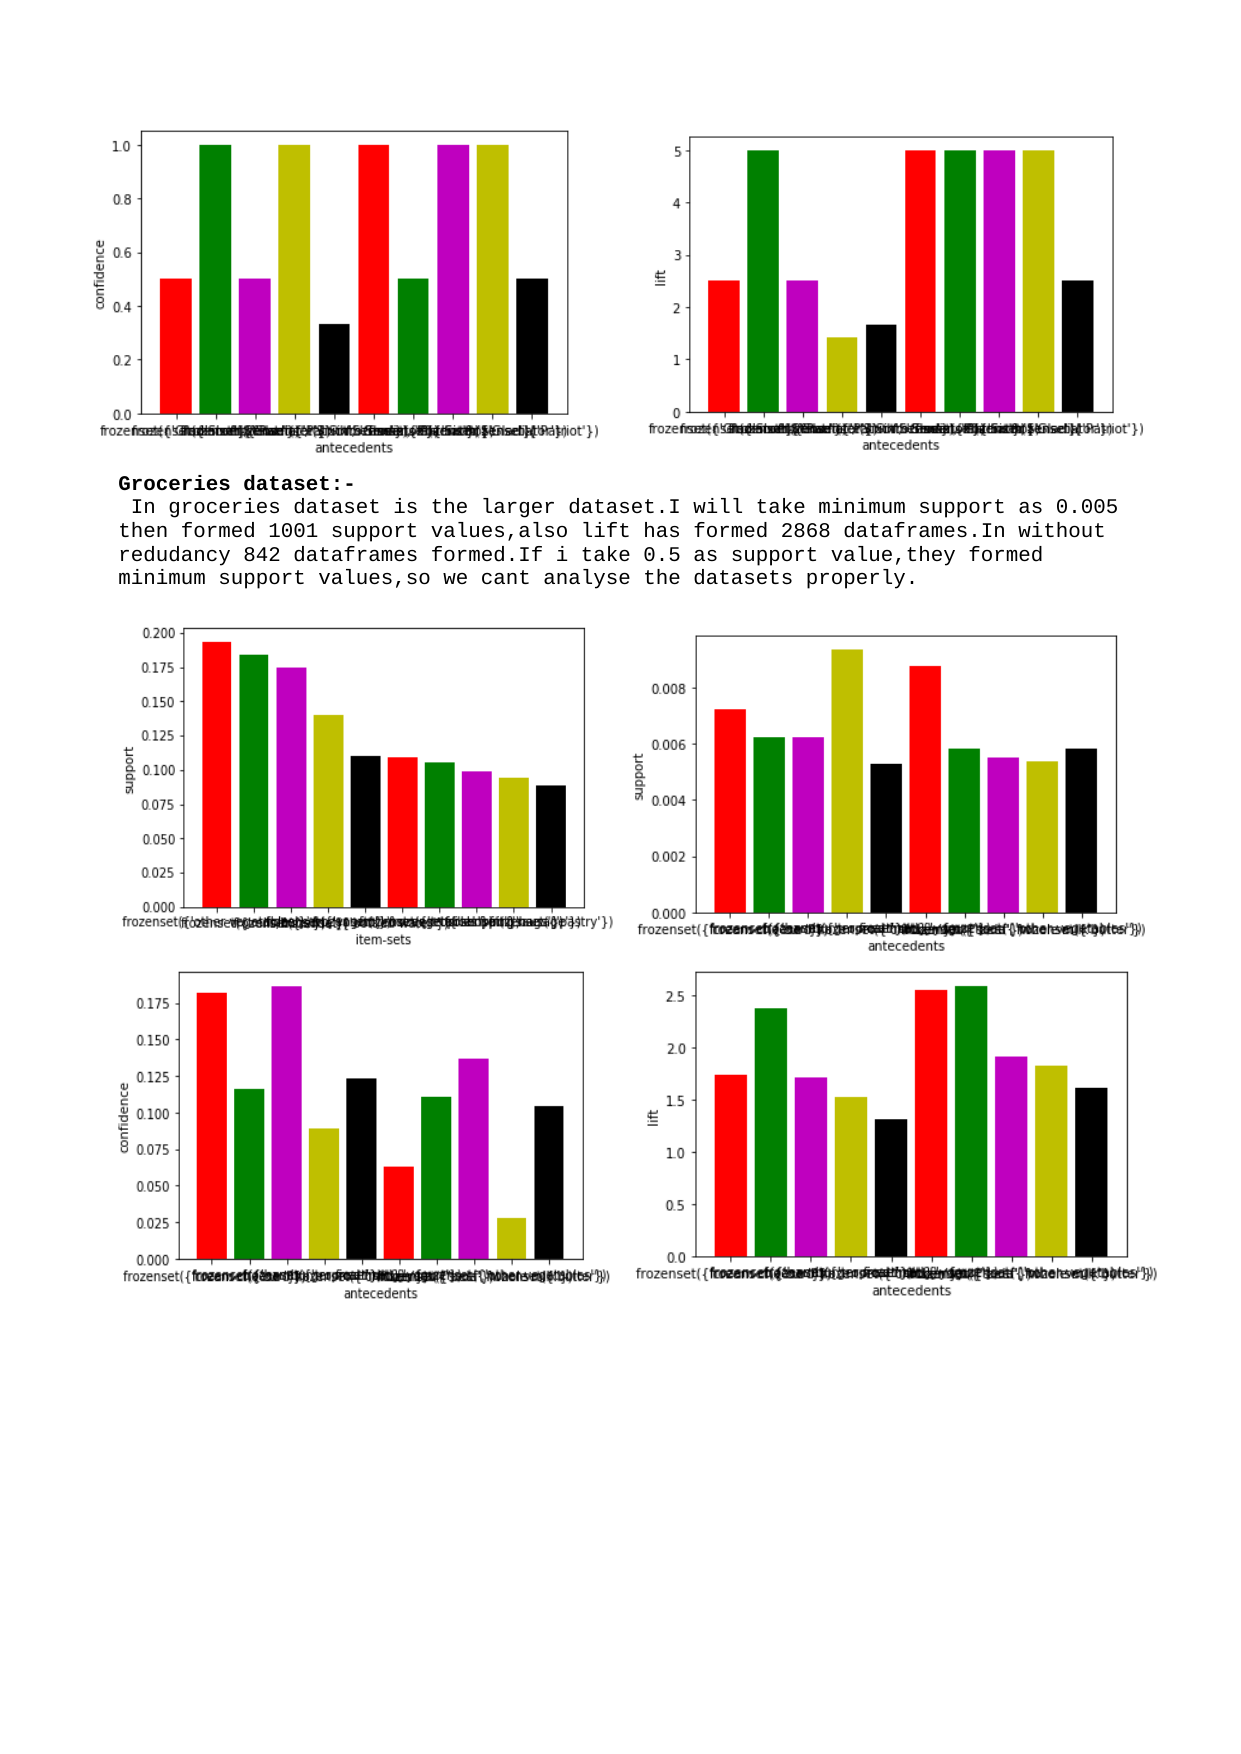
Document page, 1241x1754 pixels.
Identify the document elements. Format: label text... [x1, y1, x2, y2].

picture [640, 129, 1153, 460]
picture [85, 123, 608, 463]
picture [110, 964, 619, 1309]
text Groceries dataset:- [118, 473, 1122, 496]
picture [627, 964, 1167, 1306]
text In groceries dataset is the larger dataset.I will take minimum support as 0.005 then formed 1001 support values,also lift has formed 2868 dataframes.In without redudancy 842 dataframes formed.If i take 0.5 as support value,they formed minimum support values,so we cant analyse the datasets properly. [118, 496, 1122, 591]
picture [115, 619, 621, 956]
picture [624, 628, 1155, 961]
